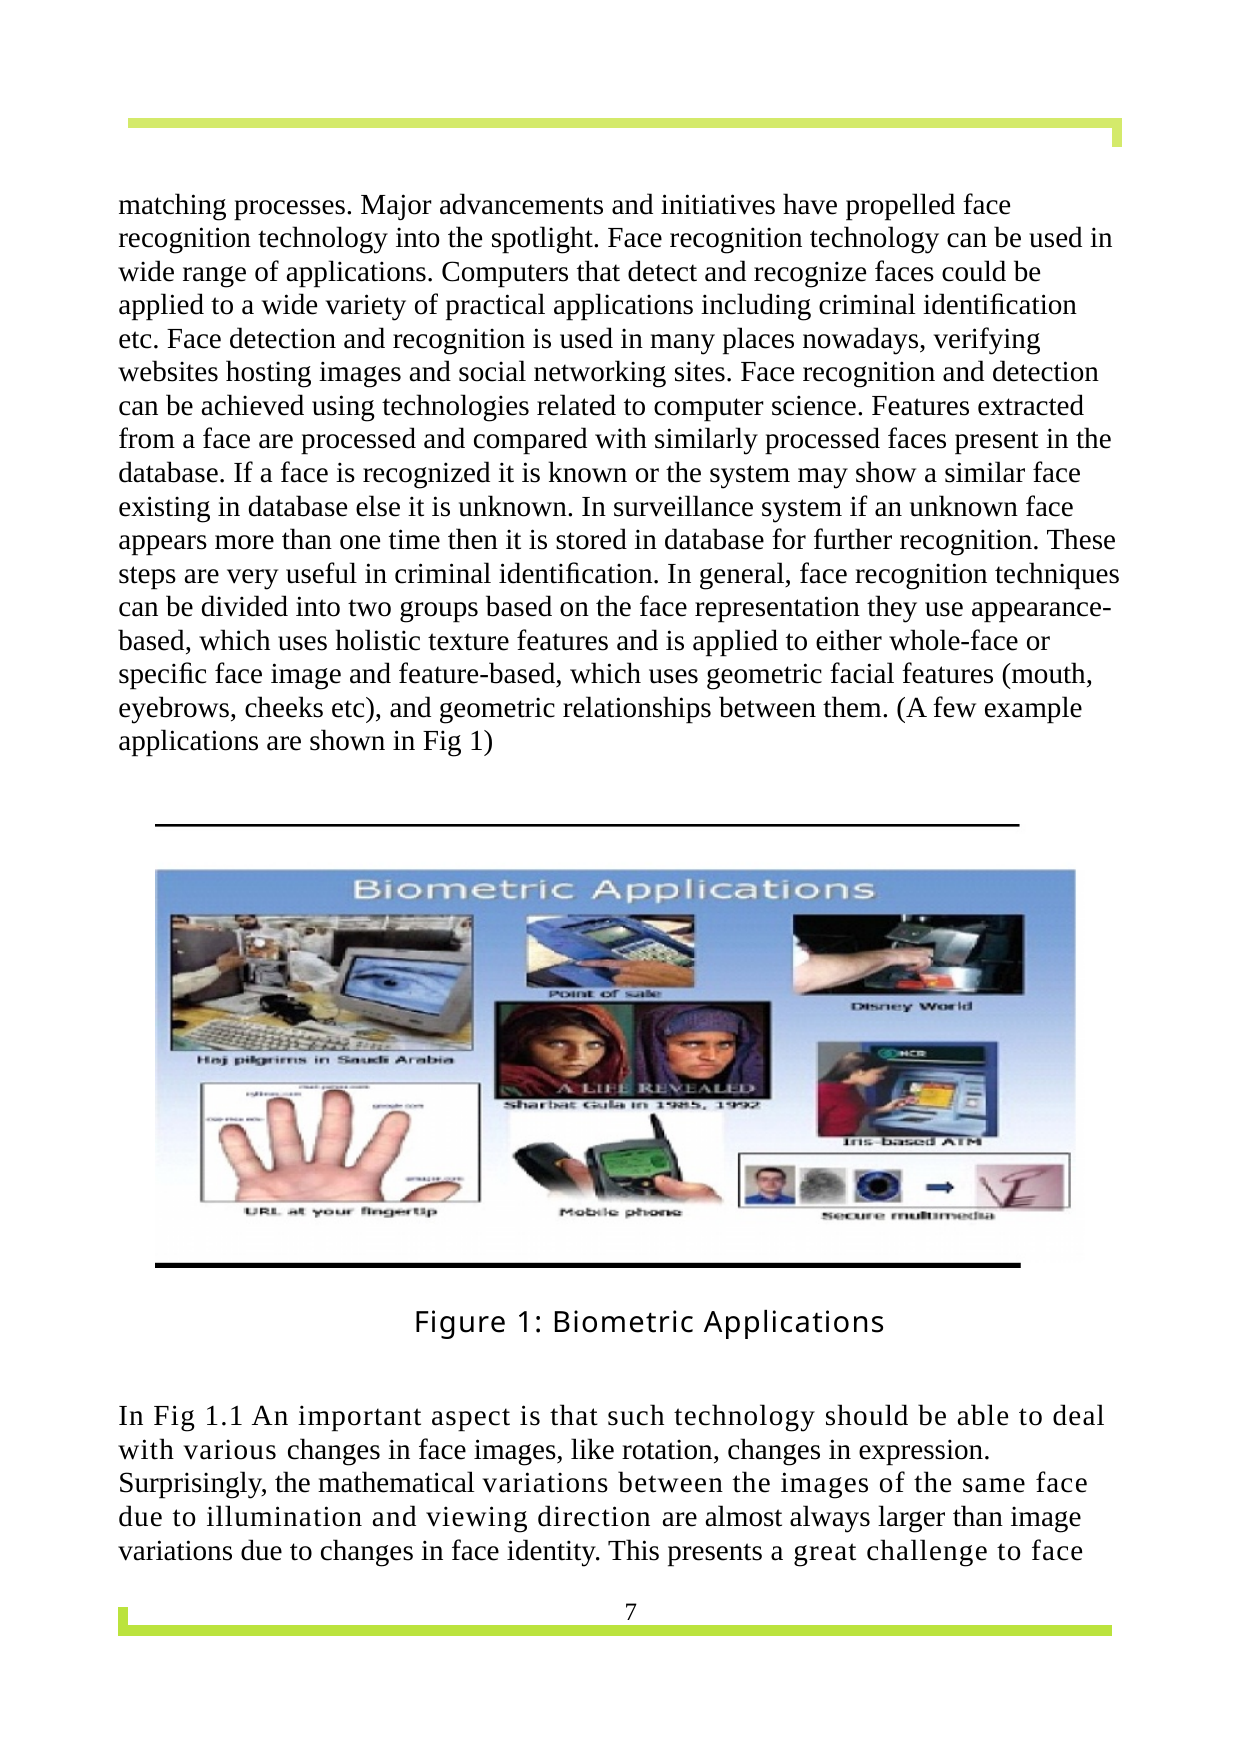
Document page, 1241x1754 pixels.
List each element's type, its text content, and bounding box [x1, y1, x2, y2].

text Figure 1: Biometric Applications [118, 1301, 1122, 1341]
text In Fig 1.1 An important aspect is that such technology should be able to deal with various changes in face images, like rotation, changes in expression. Surprisingly, the mathematical variations between the images of the same face due to illumination and viewing direction are almost always larger than image variations due to changes in face identity. This presents a great challenge to face [118, 1398, 1122, 1566]
text matching processes. Major advancements and initiatives have propelled face recognition technology into the spotlight. Face recognition technology can be used in wide range of applications. Computers that detect and recognize faces could be applied to a wide variety of practical applications including criminal identiﬁcation etc. Face detection and recognition is used in many places nowadays, verifying websites hosting images and social networking sites. Face recognition and detection can be achieved using technologies related to computer science. Features extracted from a face are processed and compared with similarly processed faces present in the database. If a face is recognized it is known or the system may show a similar face existing in database else it is unknown. In surveillance system if an unknown face appears more than one time then it is stored in database for further recognition. These steps are very useful in criminal identiﬁcation. In general, face recognition techniques can be divided into two groups based on the face representation they use appearance-based, which uses holistic texture features and is applied to either whole-face or speciﬁc face image and feature-based, which uses geometric facial features (mouth, eyebrows, cheeks etc), and geometric relationships between them. (A few example applications are shown in Fig 1) [118, 187, 1122, 757]
picture [155, 824, 1085, 1268]
